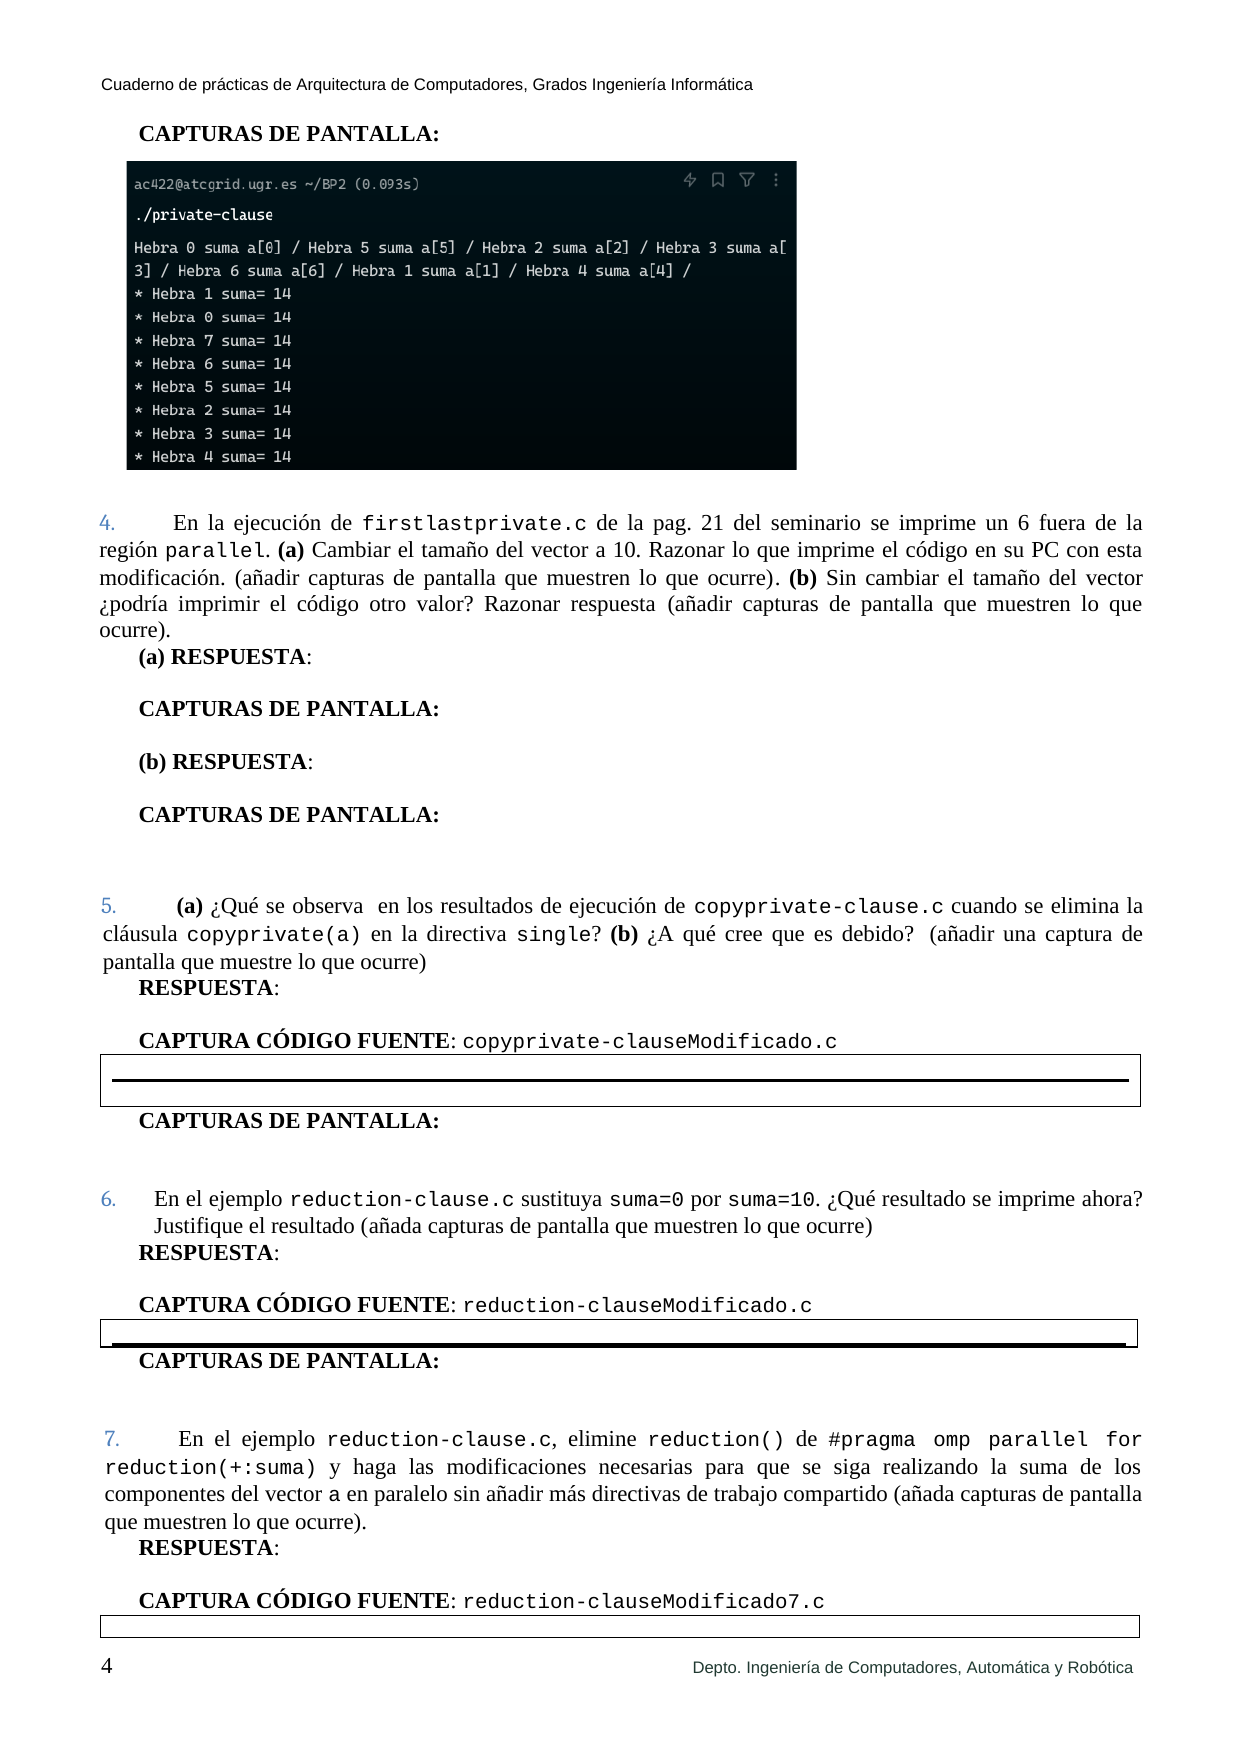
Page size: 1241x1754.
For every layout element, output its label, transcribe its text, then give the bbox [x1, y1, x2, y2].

picture [126, 161, 797, 470]
text CAPTURAS DE PANTALLA: [138, 696, 1143, 722]
text (b) RESPUESTA: [138, 748, 1143, 774]
text RESPUESTA: [138, 1238, 1143, 1265]
text RESPUESTA: [138, 1534, 1143, 1561]
list En el ejemplo reduction-clause.c sustituya suma=0 por suma=10. ¿Qué resultado se imprime ahora? Justifique el resultado (añada capturas de pantalla que muestren lo que ocurre) [101, 1184, 1143, 1238]
list (a) ¿Qué se observa en los resultados de ejecución de copyprivate-clause.c cuando se elimina la cláusula copyprivate(a) en la directiva single? (b) ¿A qué cree que es debido? (añadir una captura de pantalla que muestre lo que ocurre) [101, 892, 1143, 974]
text CAPTURAS DE PANTALLA: [138, 1107, 1143, 1133]
text CAPTURAS DE PANTALLA: [138, 121, 1143, 147]
text (a) RESPUESTA: [138, 643, 1143, 669]
text CAPTURA CÓDIGO FUENTE: reduction-clauseModificado7.c [138, 1587, 1143, 1614]
text CAPTURAS DE PANTALLA: [138, 1347, 1143, 1374]
text CAPTURA CÓDIGO FUENTE: reduction-clauseModificado.c [138, 1291, 1143, 1319]
text CAPTURA CÓDIGO FUENTE: copyprivate-clauseModificado.c [138, 1027, 1143, 1054]
list En el ejemplo reduction-clause.c, elimine reduction() de #pragma omp parallel for reduction(+:suma) y haga las modificaciones necesarias para que se siga realizando la suma de los componentes del vector a en paralelo sin añadir más directivas de trabajo compartido (añada capturas de pantalla que muestren lo que ocurre). [104, 1425, 1143, 1534]
table_header [101, 1055, 1140, 1106]
text RESPUESTA: [138, 974, 1143, 1000]
text CAPTURAS DE PANTALLA: [138, 801, 1143, 827]
table_header [101, 1320, 1137, 1346]
list En la ejecución de firstlastprivate.c de la pag. 21 del seminario se imprime un 6 fuera de la región parallel. (a) Cambiar el tamaño del vector a 10. Razonar lo que imprime el código en su PC con esta modificación. (añadir capturas de pantalla que muestren lo que ocurre). (b) Sin cambiar el tamaño del vector ¿podría imprimir el código otro valor? Razonar respuesta (añadir capturas de pantalla que muestren lo que ocurre). [99, 508, 1143, 643]
table_header [101, 1616, 1139, 1637]
